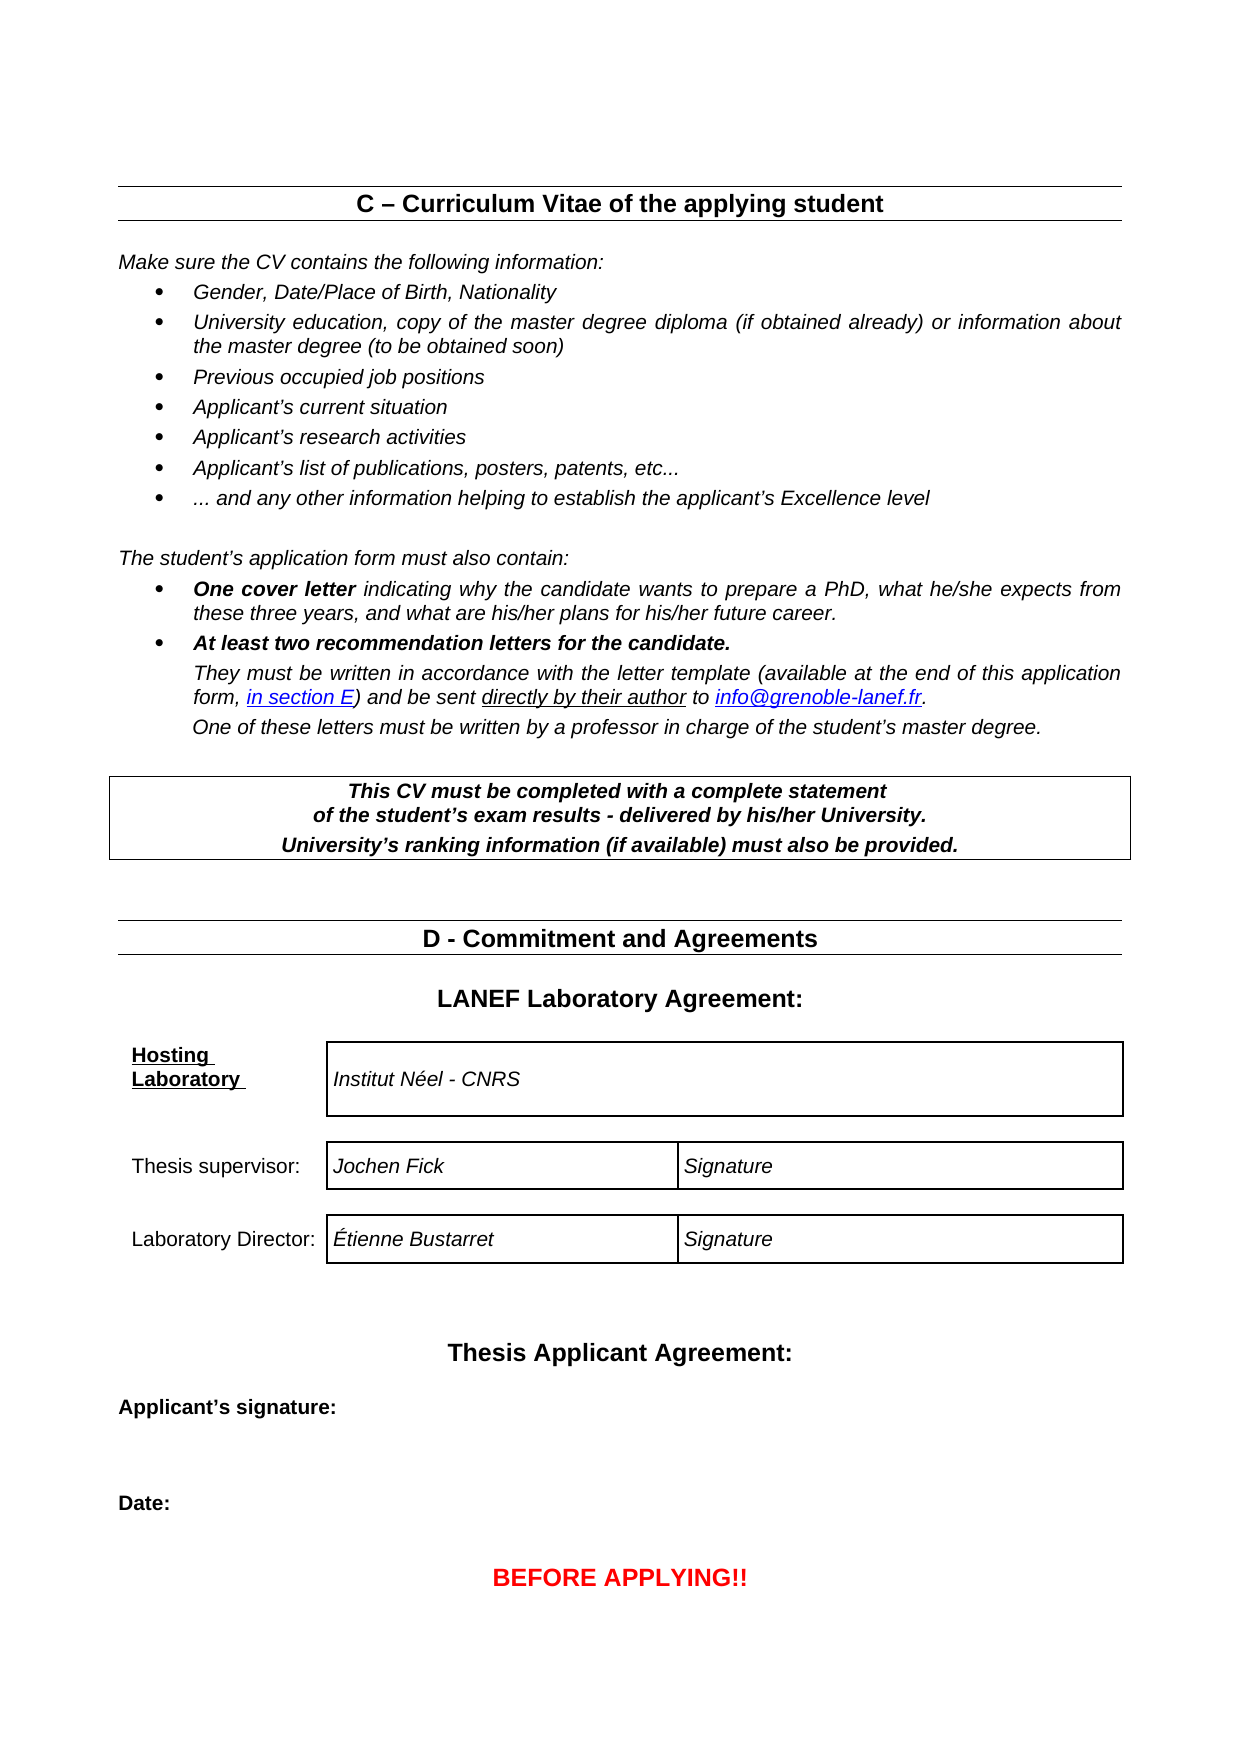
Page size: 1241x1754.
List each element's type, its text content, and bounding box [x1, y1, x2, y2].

table_cell [125, 1115, 327, 1141]
table_header Hosting Laboratory [125, 1041, 326, 1115]
text They must be written in accordance with the letter template (available at the end of this application form, in section E) and be sent directly by their author to info@grenoble-lanef.fr. [193, 661, 1122, 709]
list One cover letter indicating why the candidate wants to prepare a PhD, what he/she expects from these three years, and what are his/her plans for his/her future career. [156, 576, 1122, 624]
text D - Commitment and Agreements [118, 921, 1122, 954]
list Gender, Date/Place of Birth, Nationality [156, 280, 1122, 304]
table_cell [327, 1117, 678, 1141]
table_cell [125, 1262, 327, 1309]
text The student’s application form must also contain: [118, 546, 1122, 570]
table_cell Jochen Fick [328, 1143, 677, 1188]
text LANEF Laboratory Agreement: [118, 984, 1122, 1013]
table_cell Étienne Bustarret [328, 1216, 677, 1262]
text Thesis Applicant Agreement: [118, 1338, 1122, 1366]
text BEFORE APPLYING!! [118, 1563, 1122, 1592]
text University’s ranking information (if available) must also be provided. [110, 830, 1130, 859]
table_cell [678, 1190, 1123, 1214]
list Applicant’s current situation [156, 395, 1122, 419]
table_cell Signature [679, 1216, 1122, 1262]
table_cell [678, 1117, 1123, 1141]
list At least two recommendation letters for the candidate. [156, 631, 1122, 655]
table_cell Signature [679, 1143, 1122, 1188]
table_cell Thesis supervisor: [125, 1141, 326, 1188]
text Make sure the CV contains the following information: [118, 250, 1122, 274]
text One of these letters must be written by a professor in charge of the student’s master degree. [118, 715, 1122, 739]
text This CV must be completed with a complete statement of the student’s exam results - delivered by his/her University. [110, 777, 1130, 827]
table_cell [125, 1188, 327, 1214]
list ... and any other information helping to establish the applicant’s Excellence level [156, 486, 1122, 510]
list Previous occupied job positions [156, 364, 1122, 388]
text Applicant’s signature: [118, 1395, 1122, 1419]
table_cell Laboratory Director: [125, 1214, 326, 1262]
text Date: [118, 1491, 1122, 1515]
text C – Curriculum Vitae of the applying student [118, 187, 1122, 220]
table_cell [678, 1264, 1123, 1309]
list University education, copy of the master degree diploma (if obtained already) or information about the master degree (to be obtained soon) [156, 310, 1122, 358]
table_cell [327, 1190, 678, 1214]
list Applicant’s list of publications, posters, patents, etc... [156, 455, 1122, 479]
table_header Institut Néel - CNRS [328, 1043, 1122, 1115]
list Applicant’s research activities [156, 425, 1122, 449]
table_cell [327, 1264, 678, 1309]
